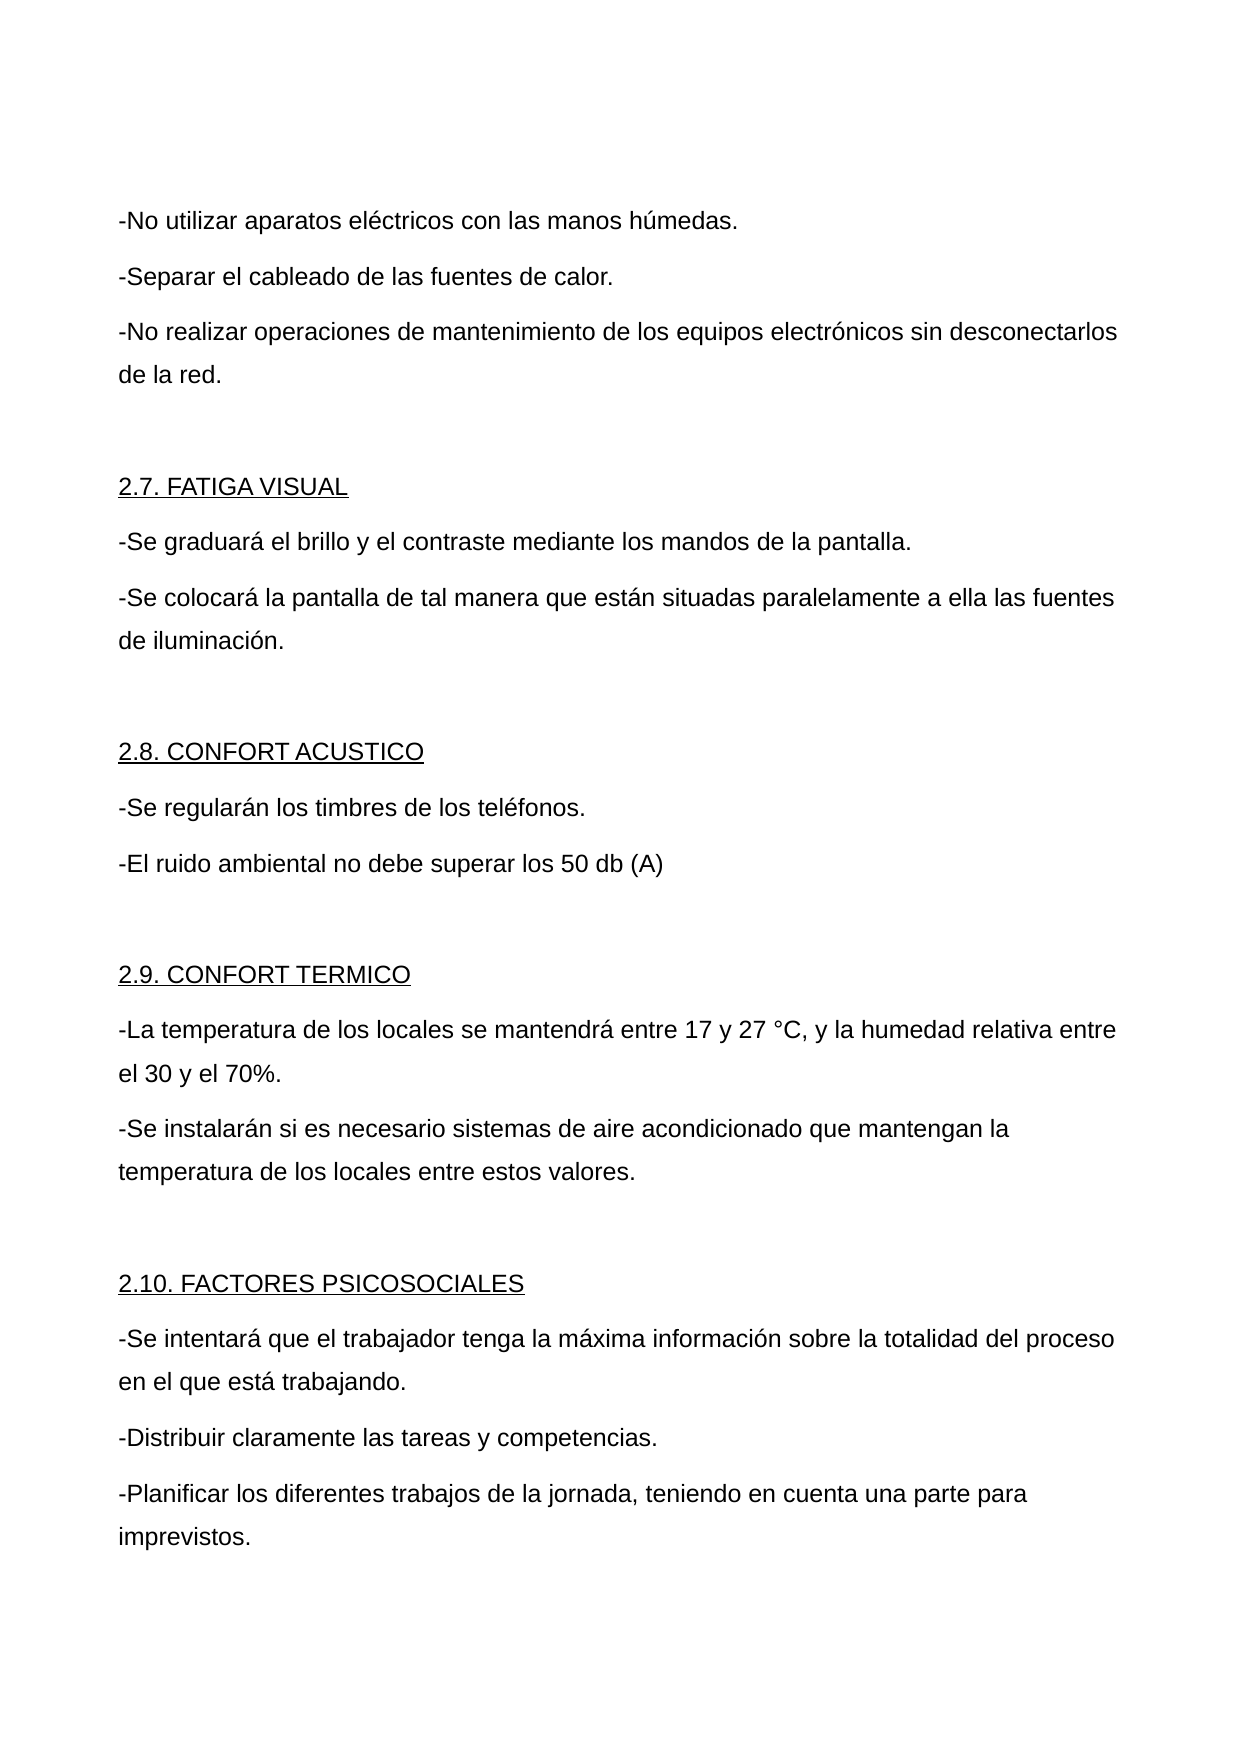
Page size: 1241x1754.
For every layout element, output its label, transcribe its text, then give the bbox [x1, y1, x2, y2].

text -No realizar operaciones de mantenimiento de los equipos electrónicos sin desconectarlos de la red. [118, 317, 1122, 389]
text -Separar el cableado de las fuentes de calor. [118, 262, 1122, 291]
text 2.9. CONFORT TERMICO [118, 960, 1122, 989]
text -Se colocará la pantalla de tal manera que están situadas paralelamente a ella las fuentes de iluminación. [118, 583, 1122, 655]
text -Se instalarán si es necesario sistemas de aire acondicionado que mantengan la temperatura de los locales entre estos valores. [118, 1114, 1122, 1186]
text -El ruido ambiental no debe superar los 50 db (A) [118, 849, 1122, 877]
text -Planificar los diferentes trabajos de la jornada, teniendo en cuenta una parte para imprevistos. [118, 1479, 1122, 1551]
text -Se regularán los timbres de los teléfonos. [118, 793, 1122, 822]
text 2.10. FACTORES PSICOSOCIALES [118, 1269, 1122, 1297]
text 2.7. FATIGA VISUAL [118, 472, 1122, 501]
text -Se graduará el brillo y el contraste mediante los mandos de la pantalla. [118, 527, 1122, 556]
text 2.8. CONFORT ACUSTICO [118, 737, 1122, 766]
text -No utilizar aparatos eléctricos con las manos húmedas. [118, 206, 1122, 235]
text -Se intentará que el trabajador tenga la máxima información sobre la totalidad del proceso en el que está trabajando. [118, 1324, 1122, 1396]
text -Distribuir claramente las tareas y competencias. [118, 1423, 1122, 1452]
text -La temperatura de los locales se mantendrá entre 17 y 27 °C, y la humedad relativa entre el 30 y el 70%. [118, 1016, 1122, 1087]
